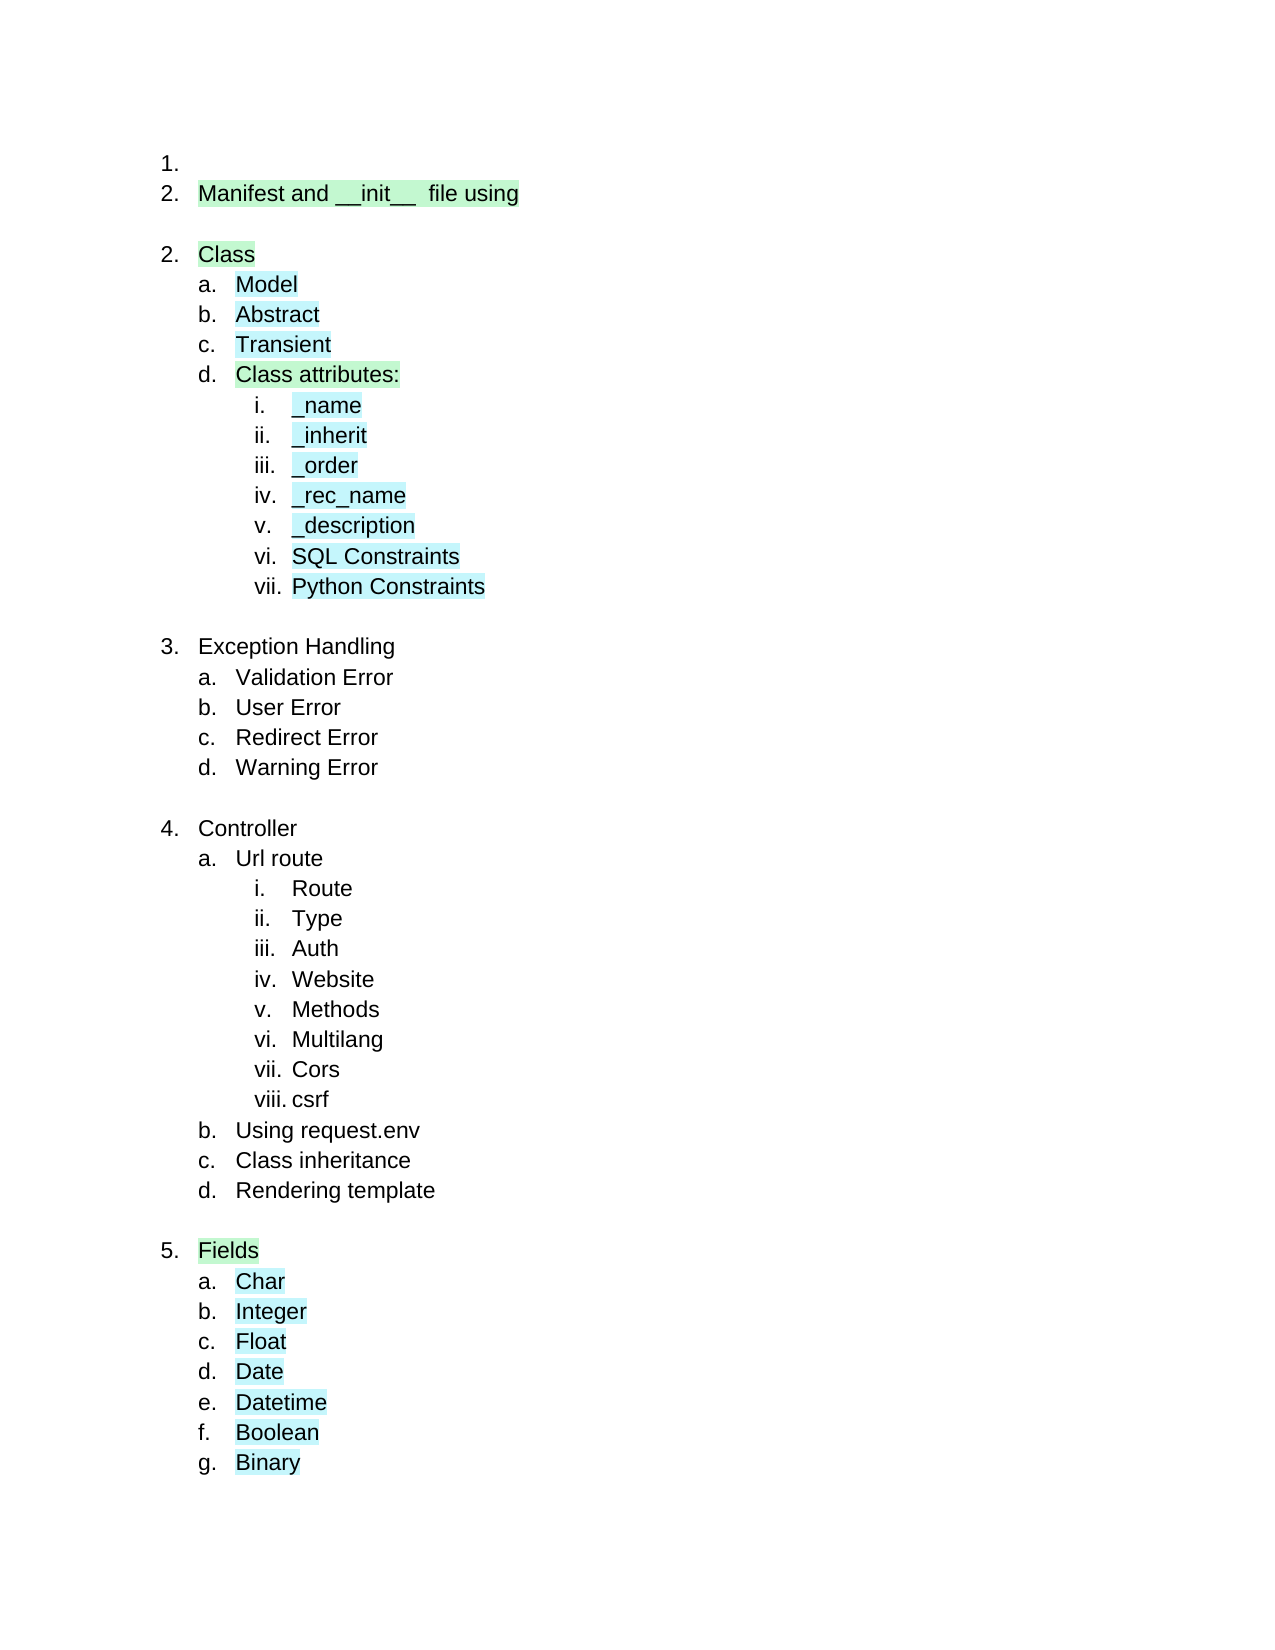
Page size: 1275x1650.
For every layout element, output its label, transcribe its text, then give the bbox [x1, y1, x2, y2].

list Redirect Error [198, 724, 1125, 750]
list _name [254, 392, 1125, 418]
list Integer [198, 1298, 1125, 1324]
list Using request.env [198, 1117, 1125, 1143]
list Type [254, 905, 1125, 932]
list Methods [254, 996, 1125, 1022]
list csrf [254, 1086, 1125, 1113]
list Char [198, 1268, 1125, 1294]
list Route [254, 875, 1125, 901]
list Manifest and __init__ file using [160, 180, 1125, 207]
list _rec_name [254, 482, 1125, 509]
list Binary [198, 1449, 1125, 1475]
list Class inheritance [198, 1147, 1125, 1173]
list Python Constraints [254, 573, 1125, 599]
list Auth [254, 935, 1125, 962]
list Validation Error [198, 663, 1125, 690]
list SQL Constraints [254, 543, 1125, 569]
list Exception Handling [160, 633, 1125, 660]
list _inherit [254, 422, 1125, 448]
list Date [198, 1358, 1125, 1385]
list Boolean [198, 1419, 1125, 1445]
list Website [254, 966, 1125, 992]
list Warning Error [198, 754, 1125, 781]
list Datetime [198, 1388, 1125, 1415]
list Class [160, 241, 1125, 267]
list Transient [198, 331, 1125, 358]
list Multilang [254, 1026, 1125, 1052]
list Rendering template [198, 1177, 1125, 1203]
list User Error [198, 694, 1125, 720]
list _order [254, 452, 1125, 478]
list Model [198, 271, 1125, 297]
list _description [254, 512, 1125, 539]
list Class attributes: [198, 361, 1125, 388]
list Float [198, 1328, 1125, 1354]
list Fields [160, 1237, 1125, 1264]
list Url route [198, 845, 1125, 871]
list Cors [254, 1056, 1125, 1083]
list Controller [160, 814, 1125, 841]
list Abstract [198, 301, 1125, 327]
